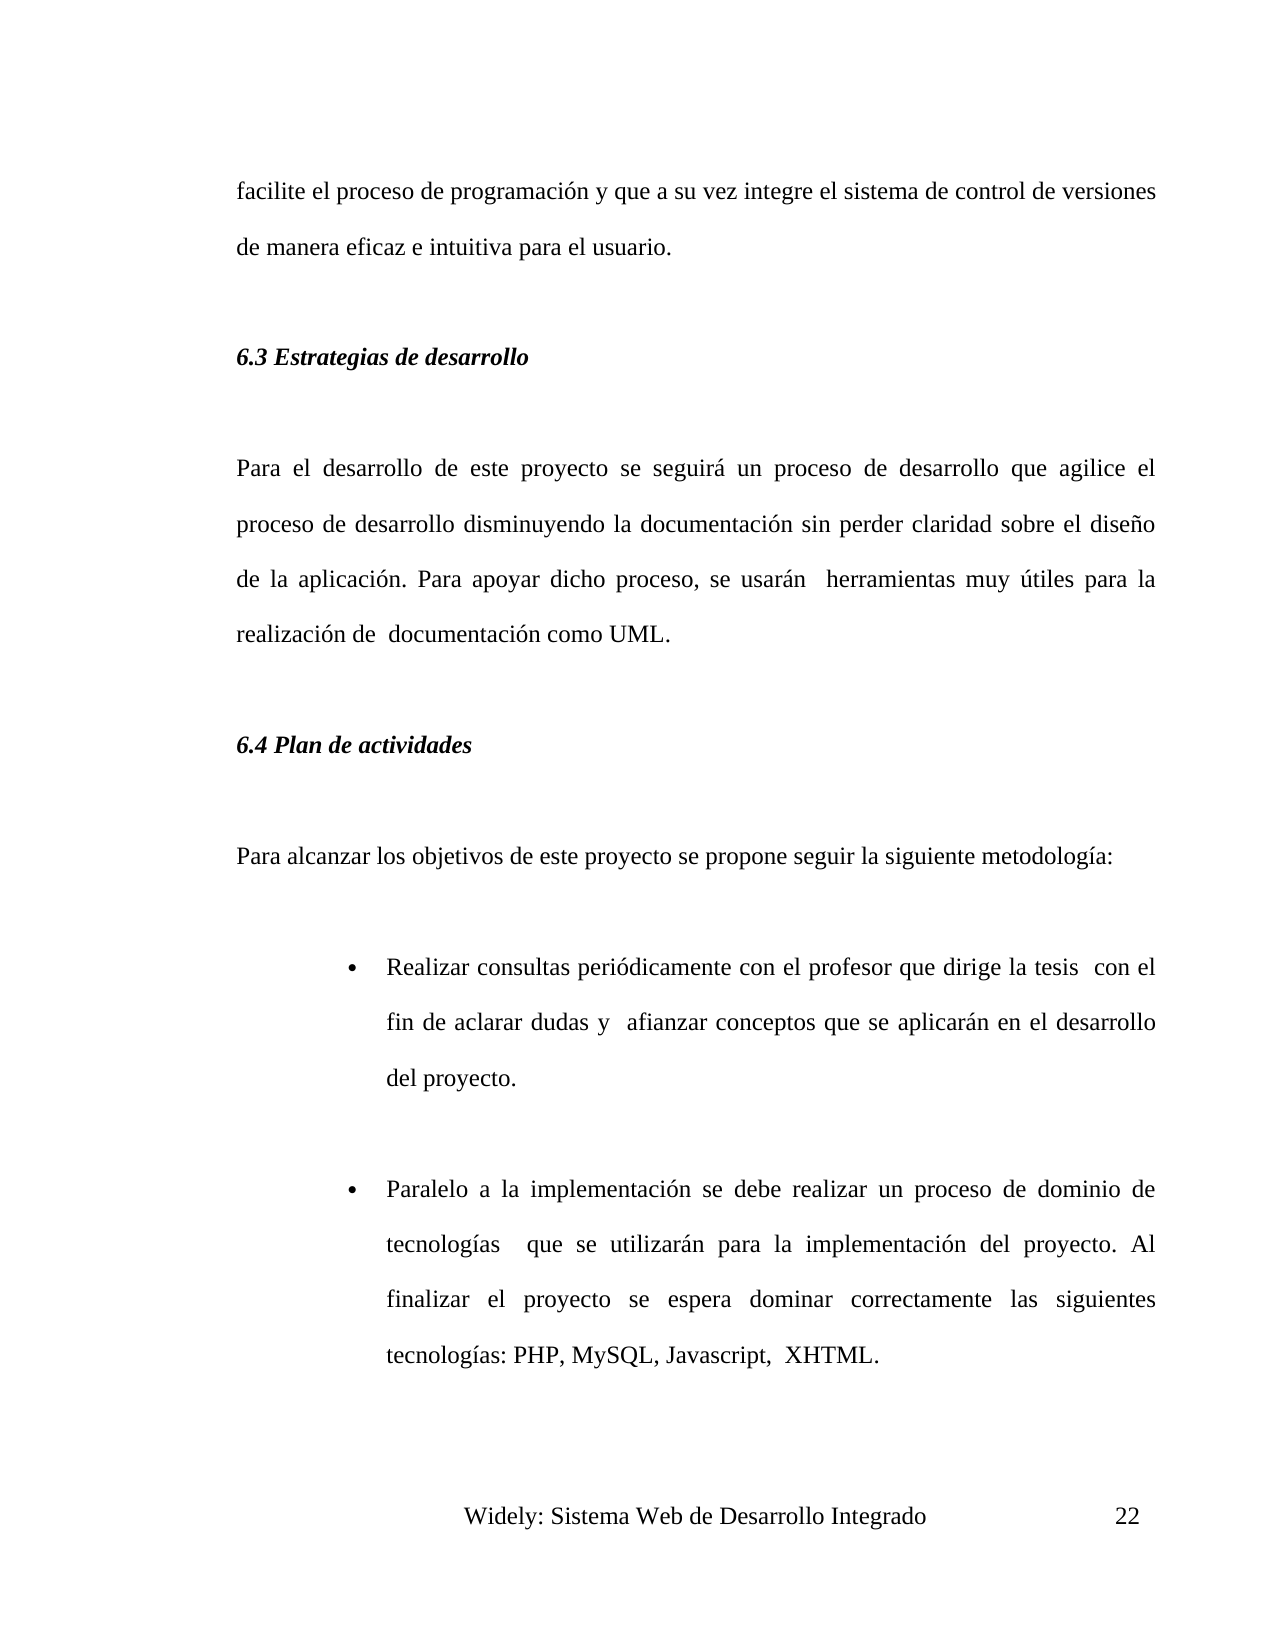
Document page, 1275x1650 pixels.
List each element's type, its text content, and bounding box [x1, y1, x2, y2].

text Para alcanzar los objetivos de este proyecto se propone seguir la siguiente metodología: [236, 842, 1157, 870]
text Para el desarrollo de este proyecto se seguirá un proceso de desarrollo que agilice el proceso de desarrollo disminuyendo la documentación sin perder claridad sobre el diseño de la aplicación. Para apoyar dicho proceso, se usarán herramientas muy útiles para la realización de documentación como UML. [236, 454, 1157, 648]
text facilite el proceso de programación y que a su vez integre el sistema de control de versiones de manera eficaz e intuitiva para el usuario. [236, 177, 1157, 260]
subtitle 6.4 Plan de actividades [236, 731, 1157, 759]
subtitle 6.3 Estrategias de desarrollo [236, 343, 1157, 371]
list Realizar consultas periódicamente con el profesor que dirige la tesis con el fin de aclarar dudas y afianzar conceptos que se aplicarán en el desarrollo del proyecto. [349, 953, 1157, 1092]
list Paralelo a la implementación se debe realizar un proceso de dominio de tecnologías que se utilizarán para la implementación del proyecto. Al finalizar el proyecto se espera dominar correctamente las siguientes tecnologías: PHP, MySQL, Javascript, XHTML. [349, 1175, 1157, 1369]
